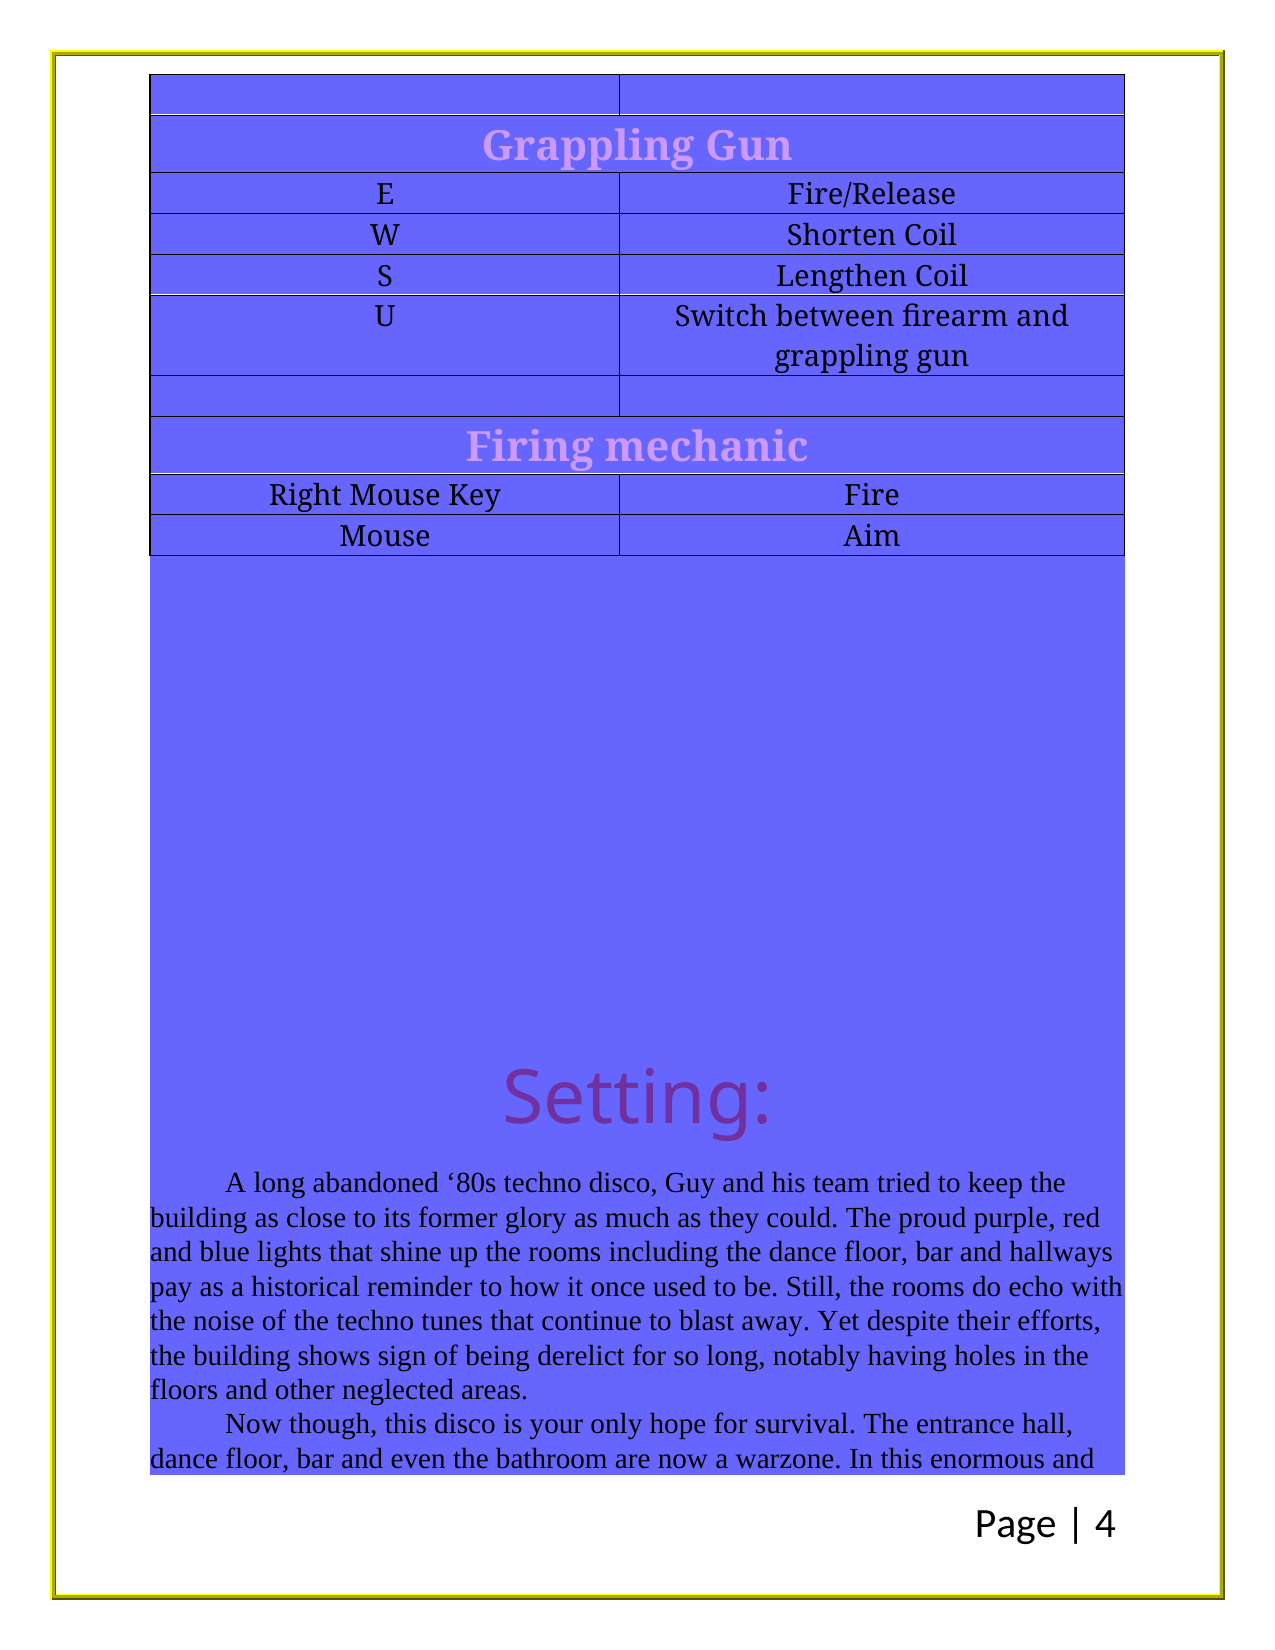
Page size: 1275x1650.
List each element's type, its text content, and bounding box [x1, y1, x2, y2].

table_cell Mouse [608, 515, 619, 555]
table_cell Grappling Gun [1113, 116, 1124, 172]
table_cell [620, 75, 631, 114]
table_cell Lengthen Coil [1113, 255, 1124, 294]
table_cell [608, 376, 619, 416]
table_cell Fire/Release [620, 173, 631, 213]
table_cell E [608, 173, 619, 213]
table_cell Aim [1113, 515, 1124, 555]
table_cell Aim [620, 515, 631, 555]
table_cell [1113, 75, 1124, 114]
table_cell Fire [1113, 475, 1124, 514]
text Setting: [150, 1043, 1125, 1146]
table_cell [608, 75, 619, 114]
text Now though, this disco is your only hope for survival. The entrance hall, dance floor, bar and even the bathroom are now a warzone. In this enormous and [150, 1407, 1125, 1475]
table_cell Shorten Coil [620, 214, 631, 254]
table_cell [1113, 376, 1124, 416]
table_cell [151, 376, 161, 416]
table_cell Grappling Gun [151, 116, 161, 172]
table_cell Shorten Coil [1113, 214, 1124, 254]
table_cell Switch between firearm and grappling gun [1113, 296, 1124, 375]
table_cell [620, 376, 631, 416]
table_cell Fire [620, 475, 631, 514]
table_cell Firing mechanic [151, 417, 161, 473]
table_cell Right Mouse Key [151, 475, 161, 514]
table_cell Firing mechanic [1113, 417, 1124, 473]
table_cell Mouse [151, 515, 161, 555]
table_cell U [151, 296, 619, 375]
table_cell S [608, 255, 619, 294]
table_cell [151, 75, 161, 114]
table_cell W [151, 214, 161, 254]
table_cell Right Mouse Key [608, 475, 619, 514]
table_cell Lengthen Coil [620, 255, 631, 294]
table_cell Switch between firearm and grappling gun [620, 296, 631, 375]
text A long abandoned ‘80s techno disco, Guy and his team tried to keep the building as close to its former glory as much as they could. The proud purple, red and blue lights that shine up the rooms including the dance floor, bar and hallways pay as a historical reminder to how it once used to be. Still, the rooms do echo with the noise of the techno tunes that continue to blast away. Yet despite their efforts, the building shows sign of being derelict for so long, notably having holes in the floors and other neglected areas. [150, 1165, 1125, 1406]
table_cell E [151, 173, 161, 213]
table_cell S [151, 255, 161, 294]
table_cell Fire/Release [1113, 173, 1124, 213]
table_cell W [608, 214, 619, 254]
